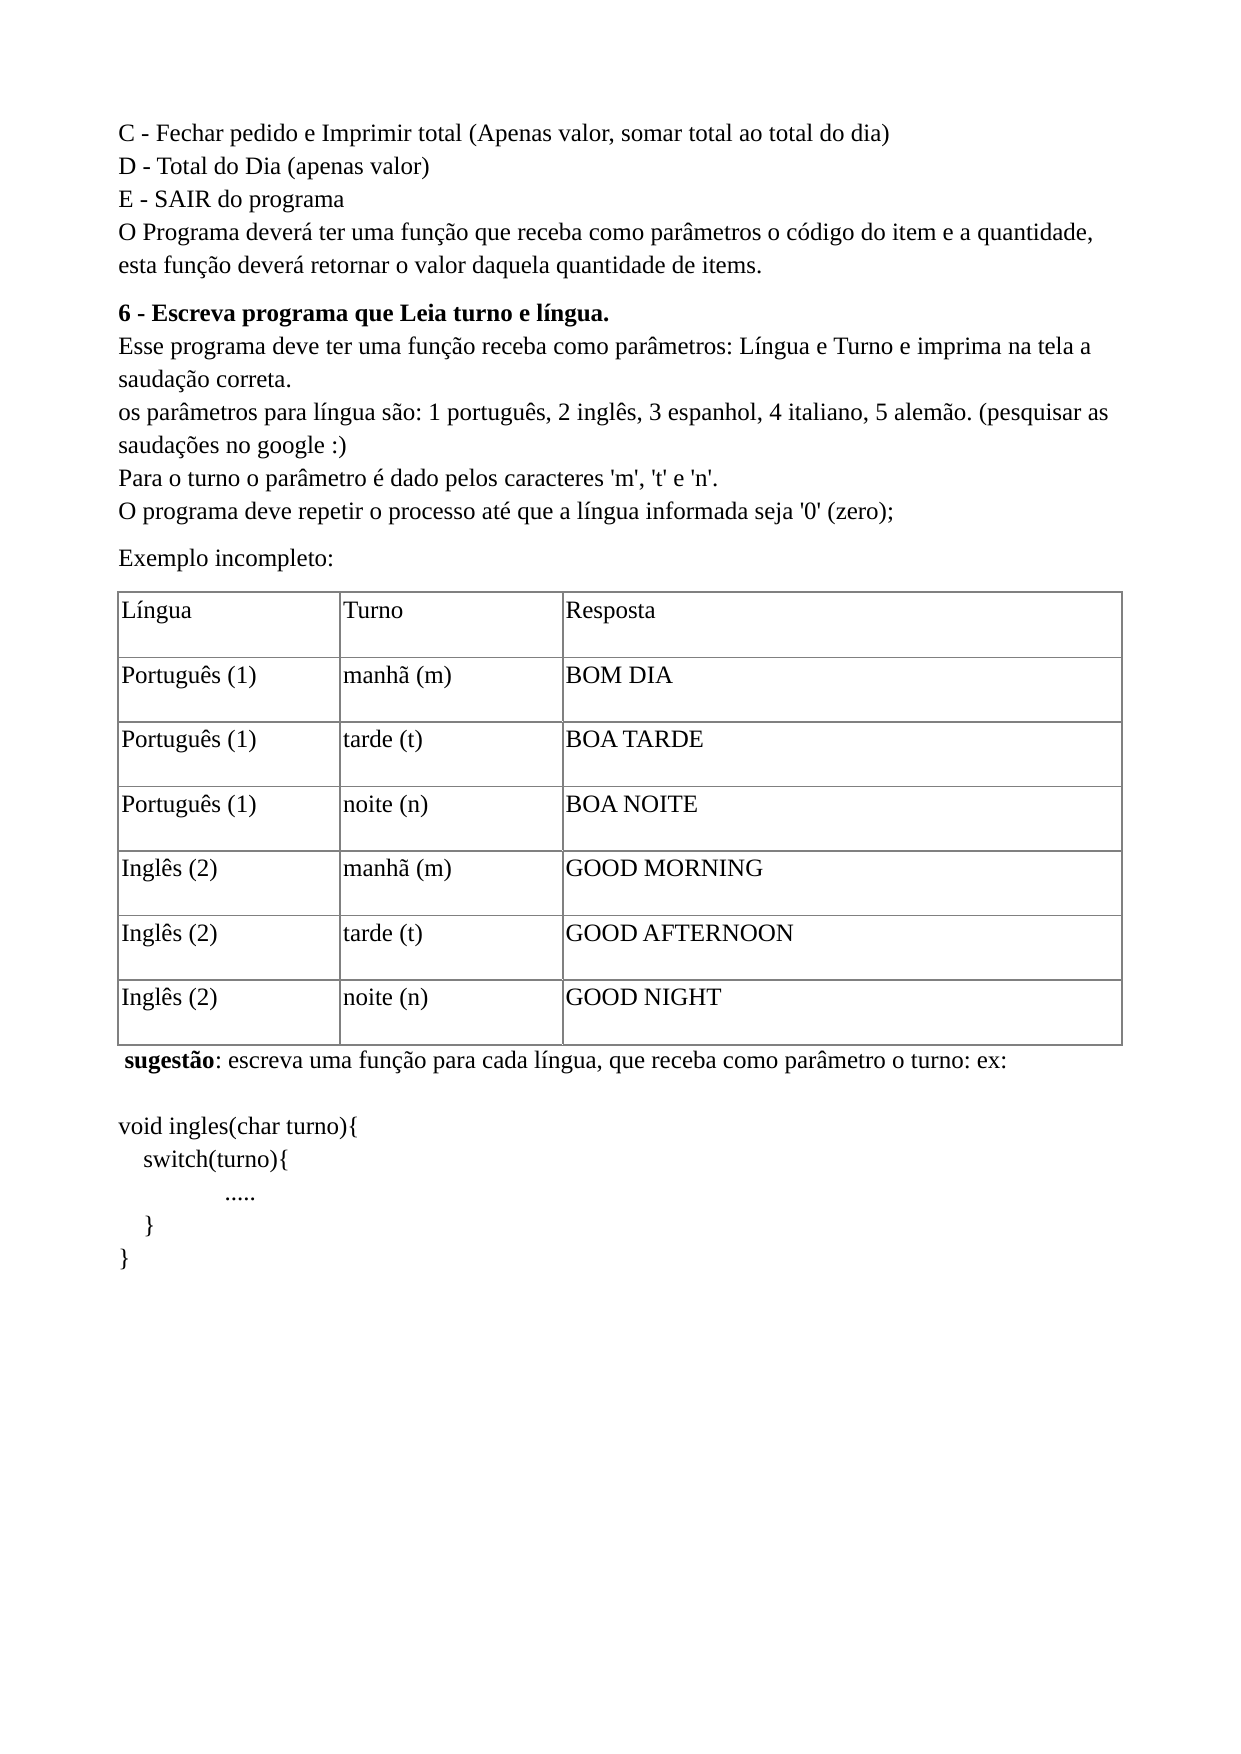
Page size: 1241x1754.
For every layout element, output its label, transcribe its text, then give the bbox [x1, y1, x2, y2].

table_cell tarde (t) [341, 916, 562, 979]
table_cell manhã (m) [341, 658, 562, 721]
text 6 - Escreva programa que Leia turno e língua. Esse programa deve ter uma função receba como parâmetros: Língua e Turno e imprima na tela a saudação correta. os parâmetros para língua são: 1 português, 2 inglês, 3 espanhol, 4 italiano, 5 alemão. (pesquisar as saudações no google :) Para o turno o parâmetro é dado pelos caracteres 'm', 't' e 'n'. O programa deve repetir o processo até que a língua informada seja '0' (zero); [118, 298, 1122, 525]
table_header Língua [119, 593, 339, 657]
table_cell BOM DIA [564, 658, 1121, 721]
text Exemplo incompleto: [118, 543, 1122, 572]
table_header Turno [341, 593, 562, 657]
table_cell GOOD MORNING [564, 852, 1121, 915]
text sugestão: escreva uma função para cada língua, que receba como parâmetro o turno: ex: void ingles(char turno){ switch(turno){ ..... } } [118, 1046, 1122, 1272]
table_cell Português (1) [119, 723, 339, 786]
table_cell Inglês (2) [119, 852, 339, 915]
table_cell Português (1) [119, 658, 339, 721]
text C - Fechar pedido e Imprimir total (Apenas valor, somar total ao total do dia) D - Total do Dia (apenas valor) E - SAIR do programa O Programa deverá ter uma função que receba como parâmetros o código do item e a quantidade, esta função deverá retornar o valor daquela quantidade de items. [118, 118, 1122, 279]
table_header Resposta [564, 593, 1121, 657]
table_cell GOOD NIGHT [564, 981, 1121, 1044]
table_cell GOOD AFTERNOON [564, 916, 1121, 979]
table_cell Português (1) [119, 787, 339, 850]
table_cell tarde (t) [341, 723, 562, 786]
table_cell Inglês (2) [119, 981, 339, 1044]
table_cell BOA NOITE [564, 787, 1121, 850]
table_cell BOA TARDE [564, 723, 1121, 786]
table_cell manhã (m) [341, 852, 562, 915]
table_cell noite (n) [341, 787, 562, 850]
table_cell noite (n) [341, 981, 562, 1044]
table_cell Inglês (2) [119, 916, 339, 979]
